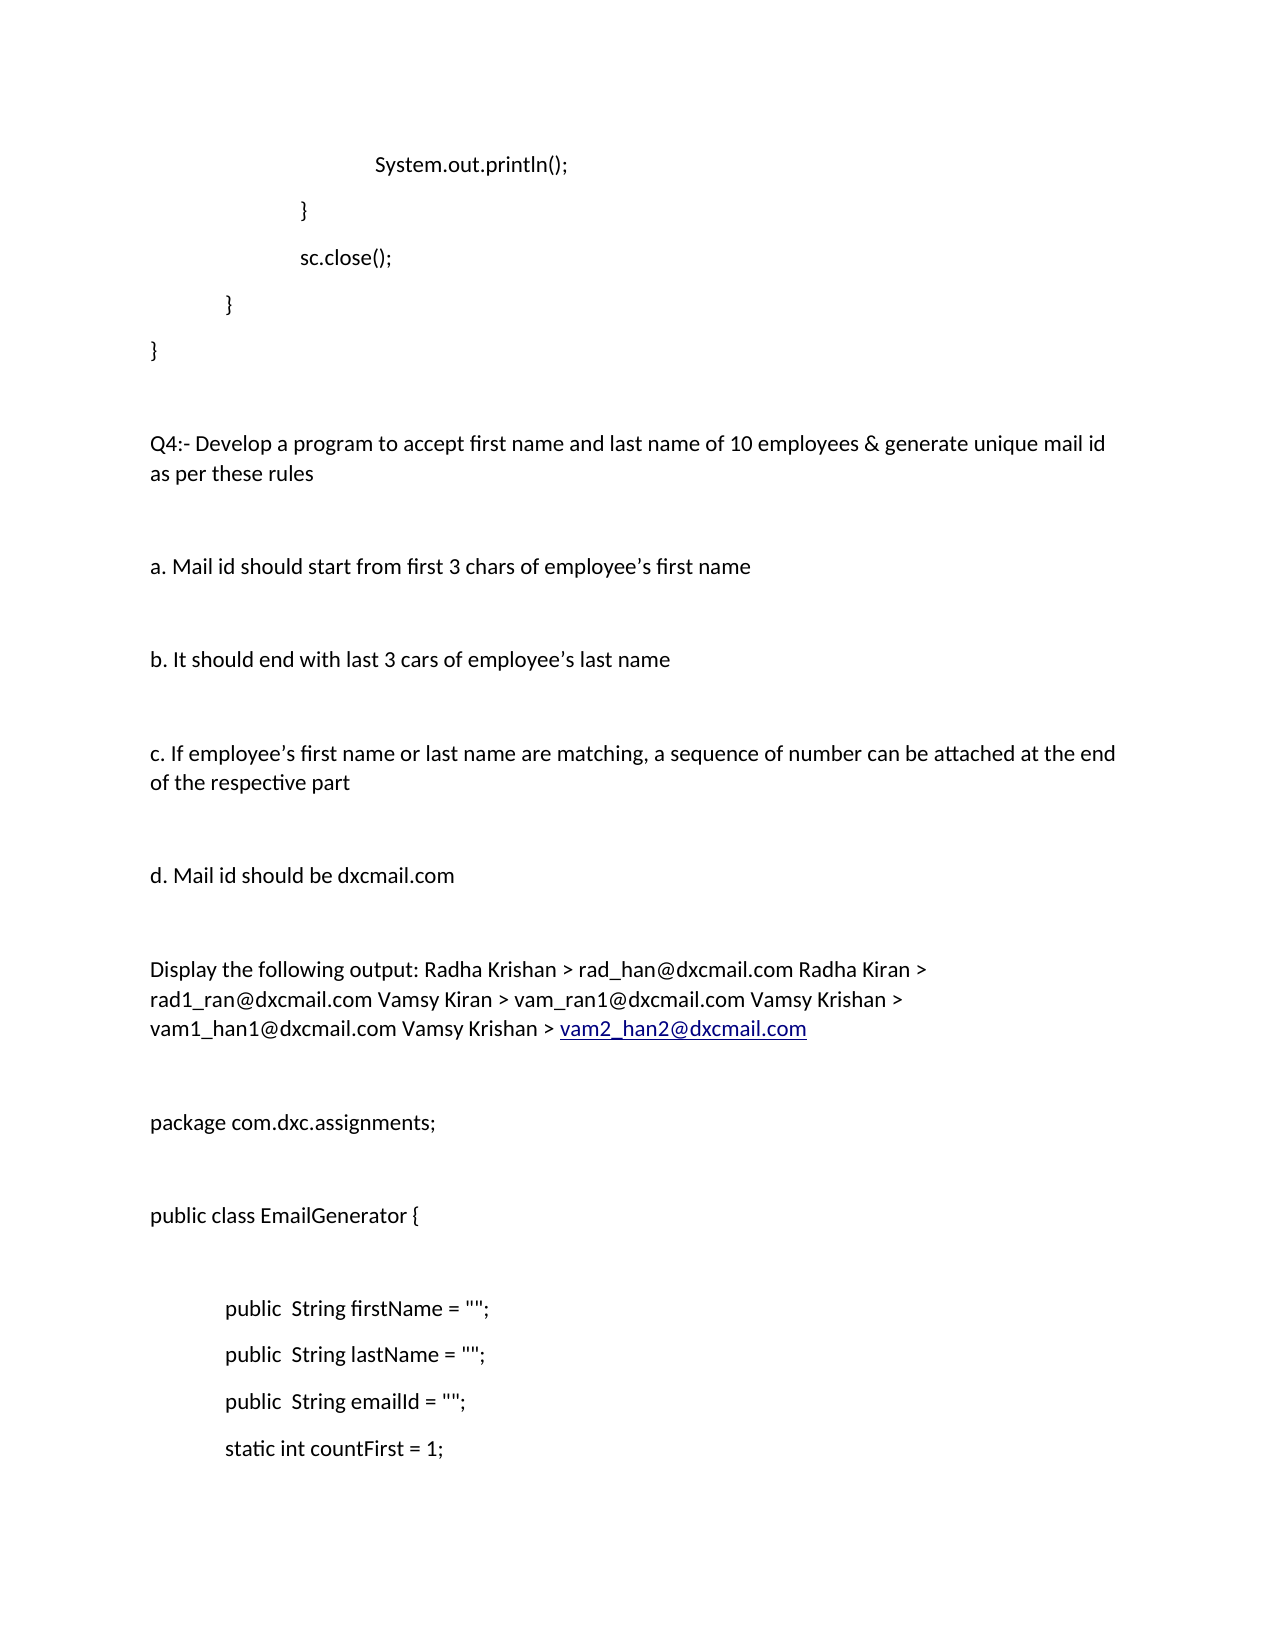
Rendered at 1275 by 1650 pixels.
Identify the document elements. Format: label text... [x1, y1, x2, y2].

text Display the following output: Radha Krishan > rad_han@dxcmail.com Radha Kiran > rad1_ran@dxcmail.com Vamsy Kiran > vam_ran1@dxcmail.com Vamsy Krishan > vam1_han1@dxcmail.com Vamsy Krishan > vam2_han2@dxcmail.com [150, 955, 1125, 1043]
text package com.dxc.assignments; [150, 1108, 1125, 1136]
text static int countFirst = 1; [150, 1434, 1125, 1462]
text c. If employee’s first name or last name are matching, a sequence of number can be attached at the end of the respective part [150, 739, 1125, 797]
text } [150, 336, 1125, 364]
text } [150, 197, 1125, 224]
text System.out.println(); [150, 150, 1125, 178]
text d. Mail id should be dxcmail.com [150, 862, 1125, 890]
text } [150, 290, 1125, 318]
text public String lastName = ""; [150, 1341, 1125, 1368]
text public String emailId = ""; [150, 1387, 1125, 1415]
text Q4:- Develop a program to accept first name and last name of 10 employees & generate unique mail id as per these rules [150, 429, 1125, 487]
text public String firstName = ""; [150, 1294, 1125, 1322]
text public class EmailGenerator { [150, 1201, 1125, 1229]
text b. It should end with last 3 cars of employee’s last name [150, 646, 1125, 673]
text sc.close(); [150, 243, 1125, 271]
text a. Mail id should start from first 3 chars of employee’s first name [150, 552, 1125, 580]
